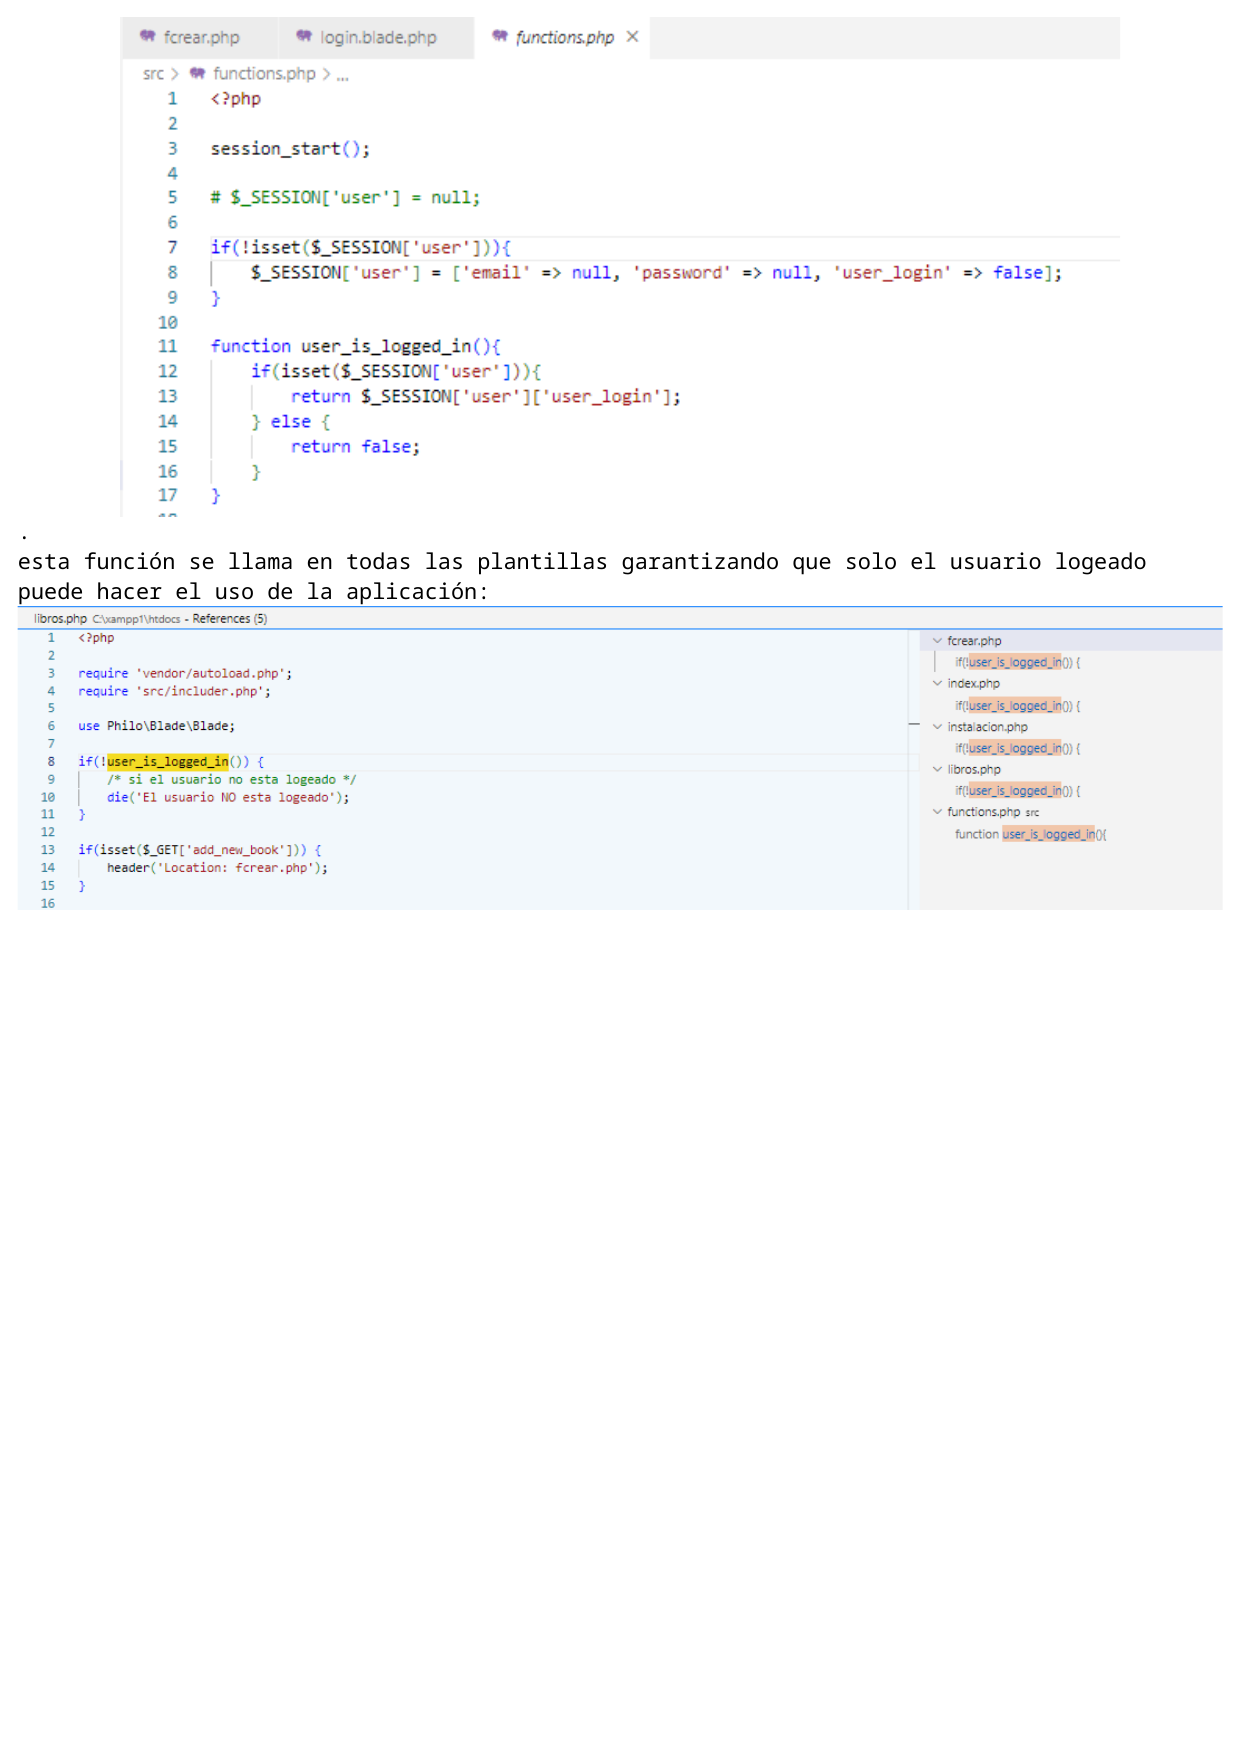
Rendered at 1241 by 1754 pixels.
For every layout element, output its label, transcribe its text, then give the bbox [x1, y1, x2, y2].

picture [120, 17, 1121, 517]
text esta función se llama en todas las plantillas garantizando que solo el usuario logeado puede hacer el uso de la aplicación: [18, 546, 1222, 605]
picture [17, 605, 1223, 910]
text . [18, 18, 1222, 546]
